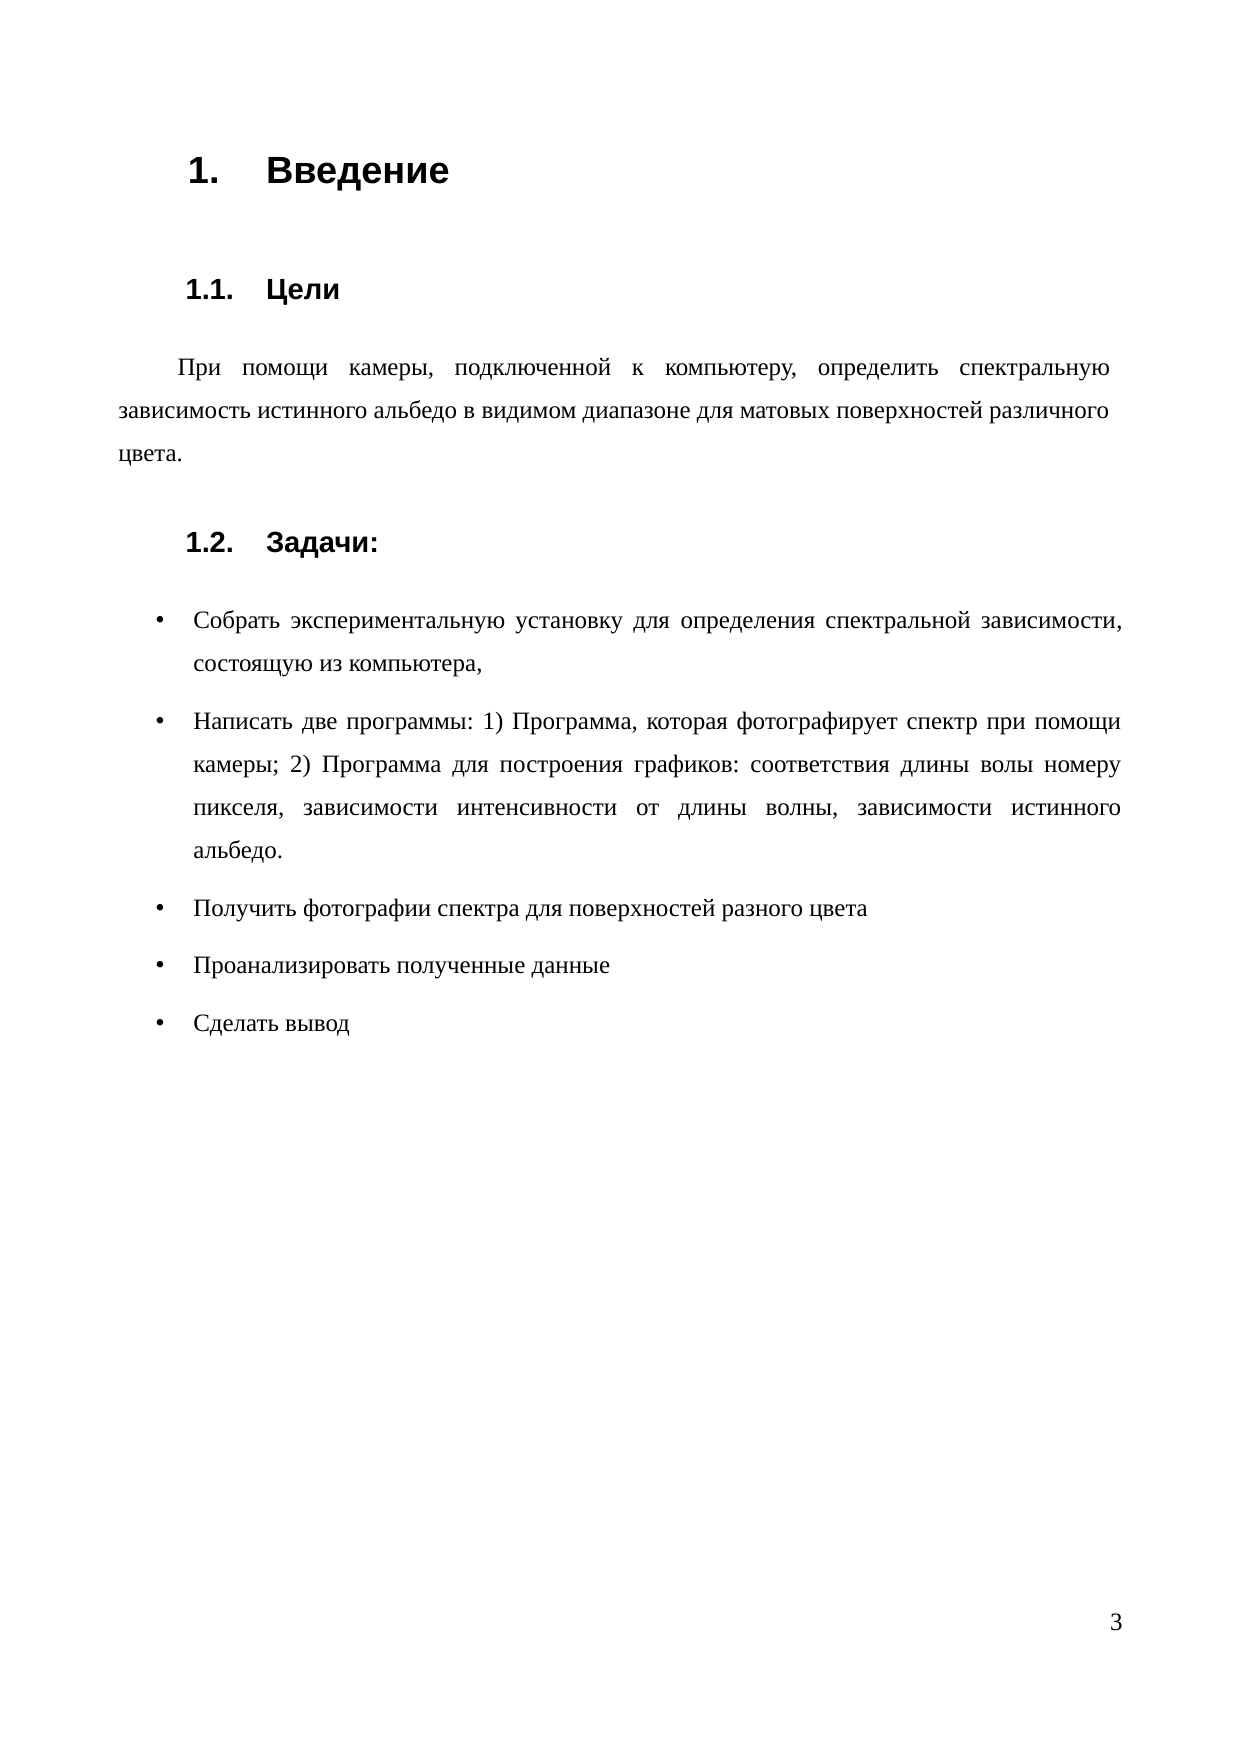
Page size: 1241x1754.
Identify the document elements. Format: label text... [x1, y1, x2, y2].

subtitle Введение [118, 148, 1122, 191]
list Сделать вывод [156, 1008, 1122, 1037]
list Написать две программы: 1) Программа, которая фотографирует спектр при помощи камеры; 2) Программа для построения графиков: соответствия длины волы номеру пикселя, зависимости интенсивности от длины волны, зависимости истинного альбедо. [156, 706, 1122, 864]
list Собрать экспериментальную установку для определения спектральной зависимости, состоящую из компьютера, [156, 605, 1122, 677]
list Получить фотографии спектра для поверхностей разного цвета [156, 893, 1122, 922]
subtitle Цели [118, 272, 1122, 306]
subtitle Задачи: [118, 525, 1122, 559]
list Проанализировать полученные данные [156, 951, 1122, 979]
text При помощи камеры, подключенной к компьютеру, определить спектральную зависимость истинного альбедо в видимом диапазоне для матовых поверхностей различного цвета. [118, 352, 1110, 467]
